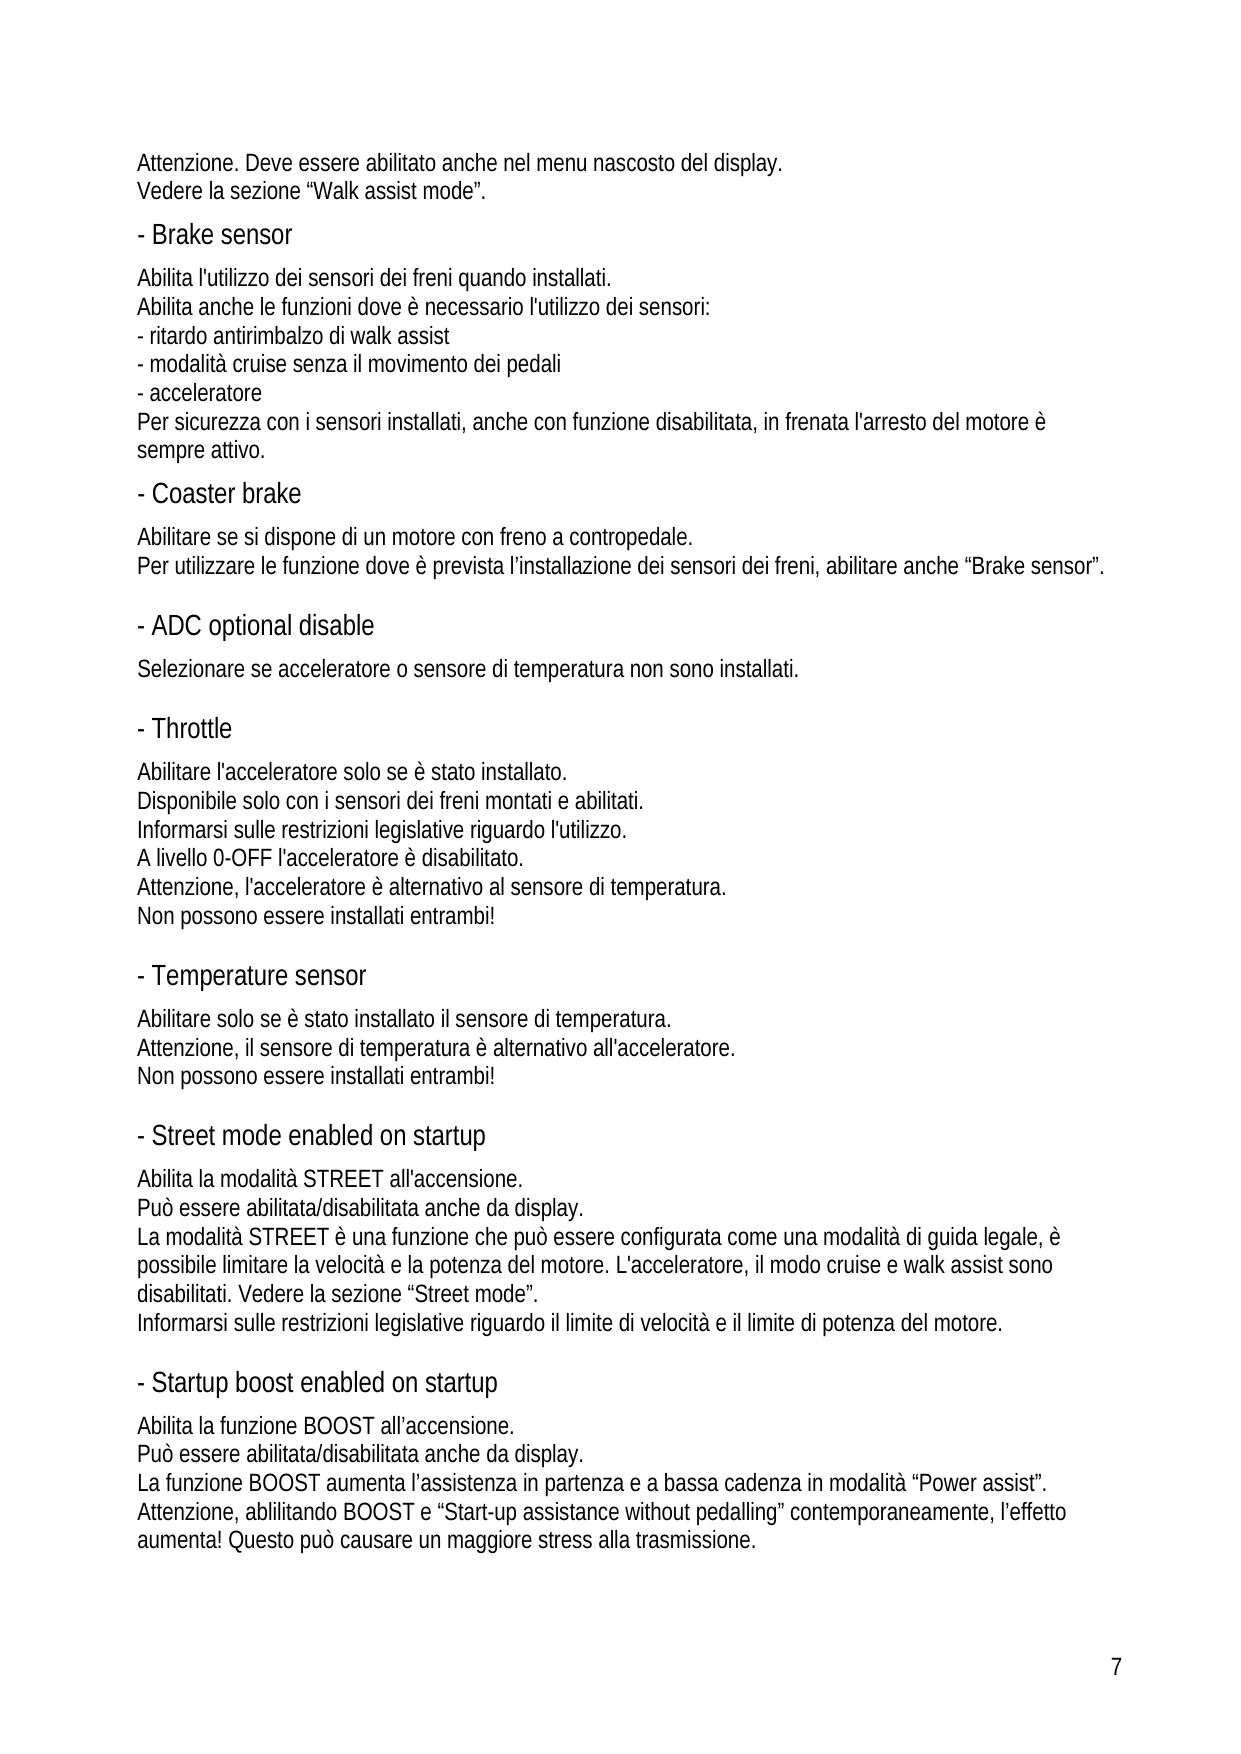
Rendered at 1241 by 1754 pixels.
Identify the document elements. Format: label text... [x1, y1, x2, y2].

text Attenzione, il sensore di temperatura è alternativo all'acceleratore. [137, 1032, 1122, 1061]
text Attenzione, l'acceleratore è alternativo al sensore di temperatura. [137, 872, 1122, 901]
text Non possono essere installati entrambi! [137, 901, 1122, 929]
text - Startup boost enabled on startup [137, 1365, 1122, 1398]
text Disponibile solo con i sensori dei freni montati e abilitati. [137, 786, 1122, 815]
text - Brake sensor [137, 217, 1122, 251]
text - Throttle [137, 711, 1122, 745]
text Attenzione. Deve essere abilitato anche nel menu nascosto del display. [137, 148, 1122, 176]
text Abilita anche le funzioni dove è necessario l'utilizzo dei sensori: [137, 292, 1122, 321]
text - Street mode enabled on startup [137, 1118, 1122, 1152]
text La modalità STREET è una funzione che può essere configurata come una modalità di guida legale, è possibile limitare la velocità e la potenza del motore. L'acceleratore, il modo cruise e walk assist sono disabilitati. Vedere la sezione “Street mode”. [137, 1222, 1122, 1308]
text - modalità cruise senza il movimento dei pedali [137, 349, 1122, 378]
text - ADC optional disable [137, 608, 1122, 642]
text Attenzione, ablilitando BOOST e “Start-up assistance without pedalling” contemporaneamente, l’effetto aumenta! Questo può causare un maggiore stress alla trasmissione. [137, 1497, 1122, 1554]
text - acceleratore [137, 378, 1122, 407]
text La funzione BOOST aumenta l’assistenza in partenza e a bassa cadenza in modalità “Power assist”. [137, 1468, 1122, 1497]
text Per utilizzare le funzione dove è prevista l’installazione dei sensori dei freni, abilitare anche “Brake sensor”. [137, 551, 1122, 579]
text A livello 0-OFF l'acceleratore è disabilitato. [137, 843, 1122, 872]
text Selezionare se acceleratore o sensore di temperatura non sono installati. [137, 654, 1122, 683]
text Può essere abilitata/disabilitata anche da display. [137, 1193, 1122, 1222]
text Abilita la funzione BOOST all’accensione. [137, 1411, 1122, 1439]
text Informarsi sulle restrizioni legislative riguardo l'utilizzo. [137, 815, 1122, 843]
text Per sicurezza con i sensori installati, anche con funzione disabilitata, in frenata l'arresto del motore è sempre attivo. [137, 407, 1122, 464]
text - ritardo antirimbalzo di walk assist [137, 321, 1122, 349]
text Abilitare l'acceleratore solo se è stato installato. [137, 757, 1122, 786]
text Abilita l'utilizzo dei sensori dei freni quando installati. [137, 263, 1122, 292]
text Non possono essere installati entrambi! [137, 1061, 1122, 1090]
text Può essere abilitata/disabilitata anche da display. [137, 1439, 1122, 1468]
text Vedere la sezione “Walk assist mode”. [137, 176, 1122, 205]
text - Coaster brake [137, 476, 1122, 510]
text - Temperature sensor [137, 958, 1122, 991]
text Abilitare se si dispone di un motore con freno a contropedale. [137, 522, 1122, 551]
text Abilitare solo se è stato installato il sensore di temperatura. [137, 1004, 1122, 1032]
text Abilita la modalità STREET all'accensione. [137, 1164, 1122, 1193]
text Informarsi sulle restrizioni legislative riguardo il limite di velocità e il limite di potenza del motore. [137, 1308, 1122, 1336]
